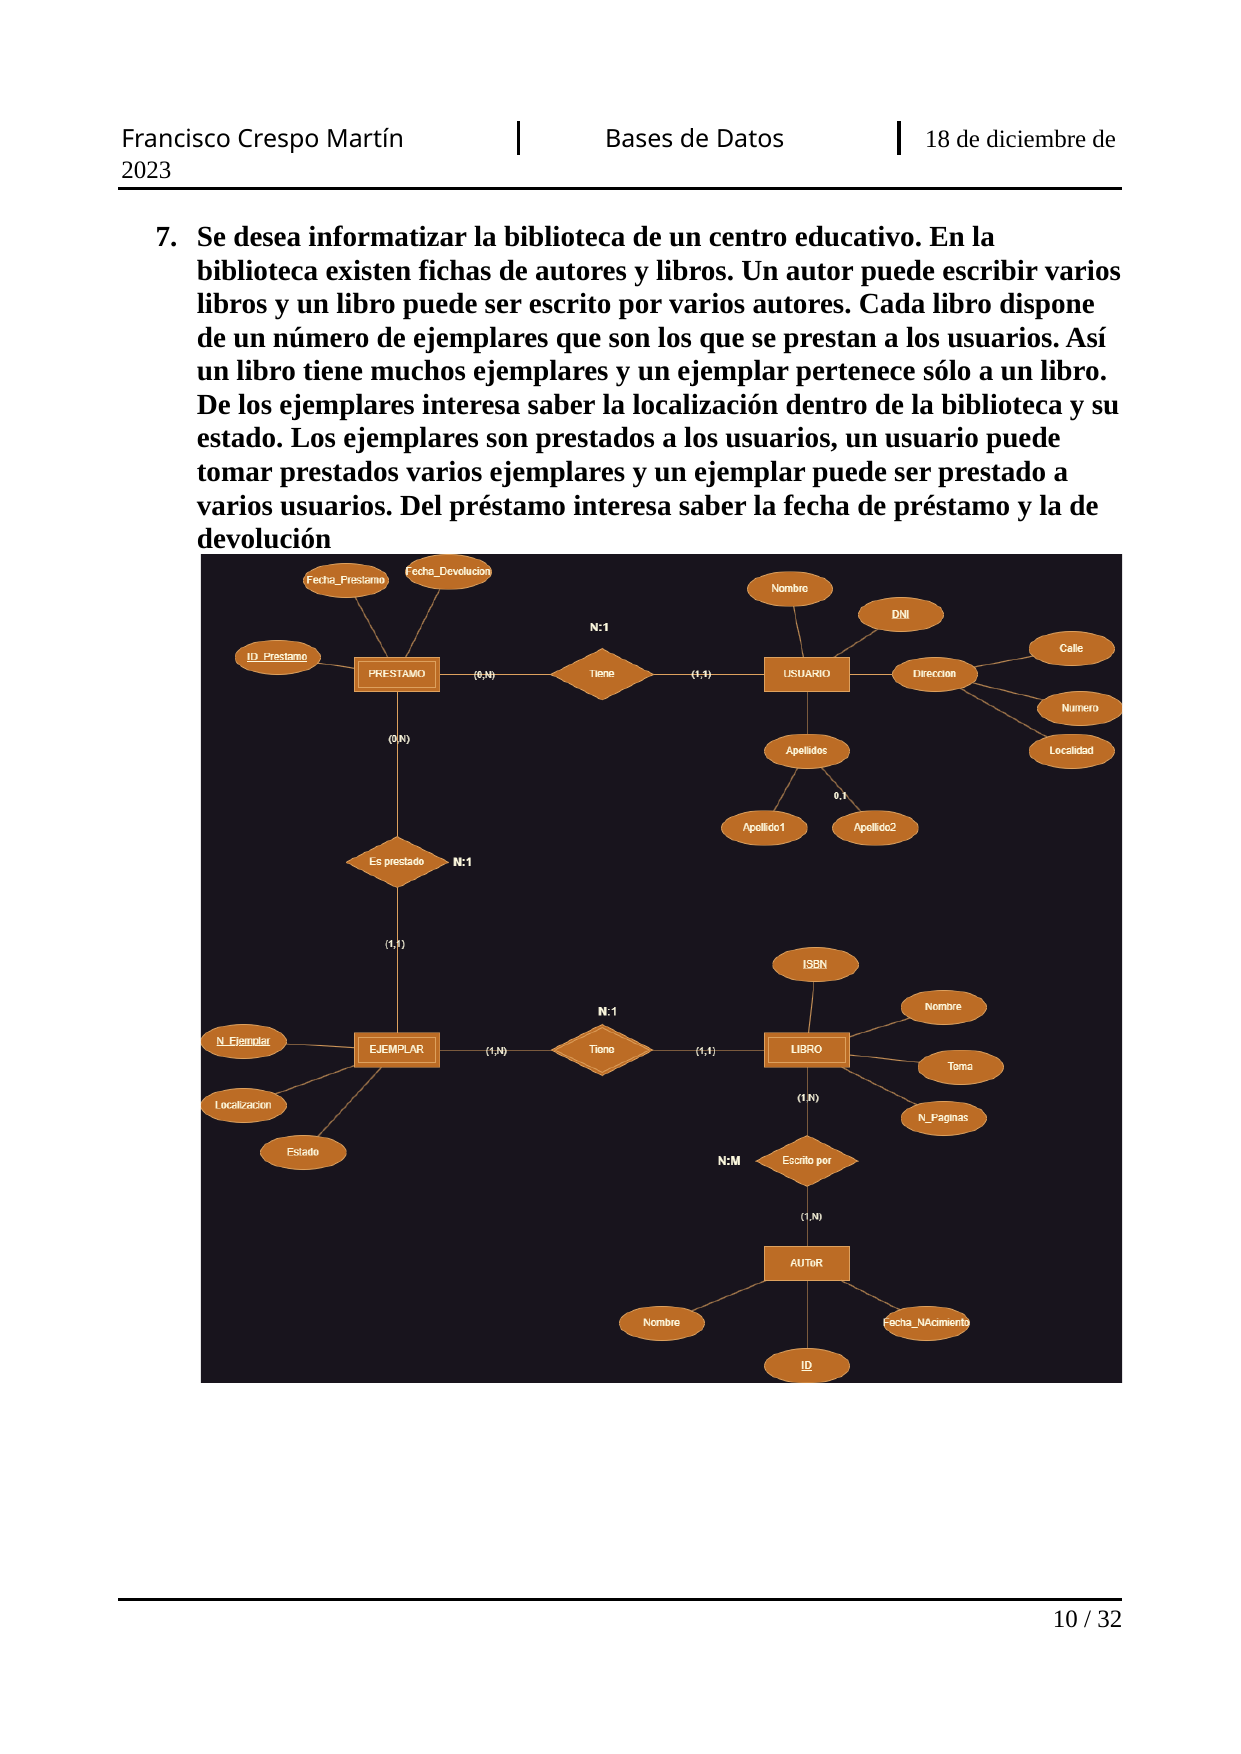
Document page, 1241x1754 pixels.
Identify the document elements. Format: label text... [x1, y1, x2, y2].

subtitle Se desea informatizar la biblioteca de un centro educativo. En la biblioteca existen fichas de autores y libros. Un autor puede escribir varios libros y un libro puede ser escrito por varios autores. Cada libro dispone de un número de ejemplares que son los que se prestan a los usuarios. Así un libro tiene muchos ejemplares y un ejemplar pertenece sólo a un libro. De los ejemplares interesa saber la localización dentro de la biblioteca y su estado. Los ejemplares son prestados a los usuarios, un usuario puede tomar prestados varios ejemplares y un ejemplar puede ser prestado a varios usuarios. Del préstamo interesa saber la fecha de préstamo y la de devolución [155, 219, 1122, 555]
picture [200, 554, 1123, 1383]
